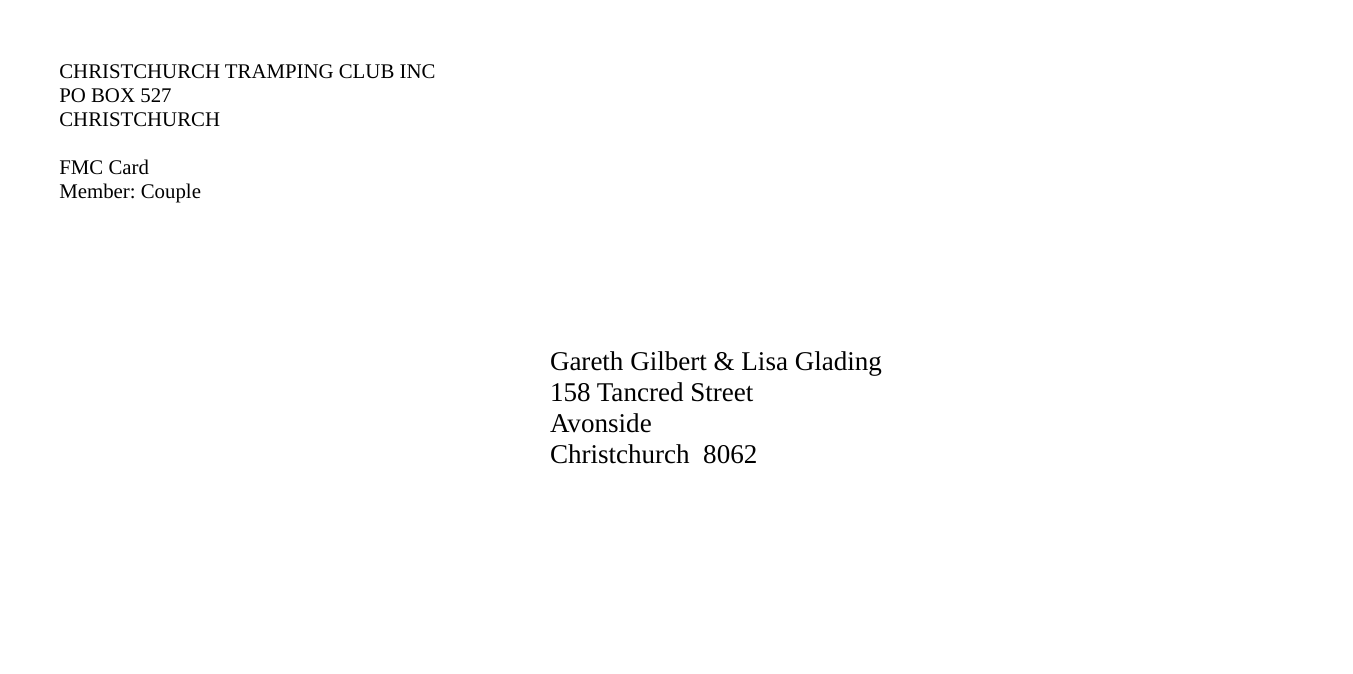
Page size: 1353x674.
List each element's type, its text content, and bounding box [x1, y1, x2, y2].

text Avonside [550, 407, 1293, 438]
text Member: Couple [59, 179, 1293, 203]
text CHRISTCHURCH [59, 107, 1293, 131]
text FMC Card [59, 155, 1293, 179]
text 158 Tancred Street [550, 376, 1293, 407]
text PO BOX 527 [59, 83, 1293, 107]
text Gareth Gilbert & Lisa Glading [550, 345, 1293, 376]
text CHRISTCHURCH TRAMPING CLUB INC [59, 59, 1293, 83]
text Christchurch 8062 [550, 438, 1293, 469]
